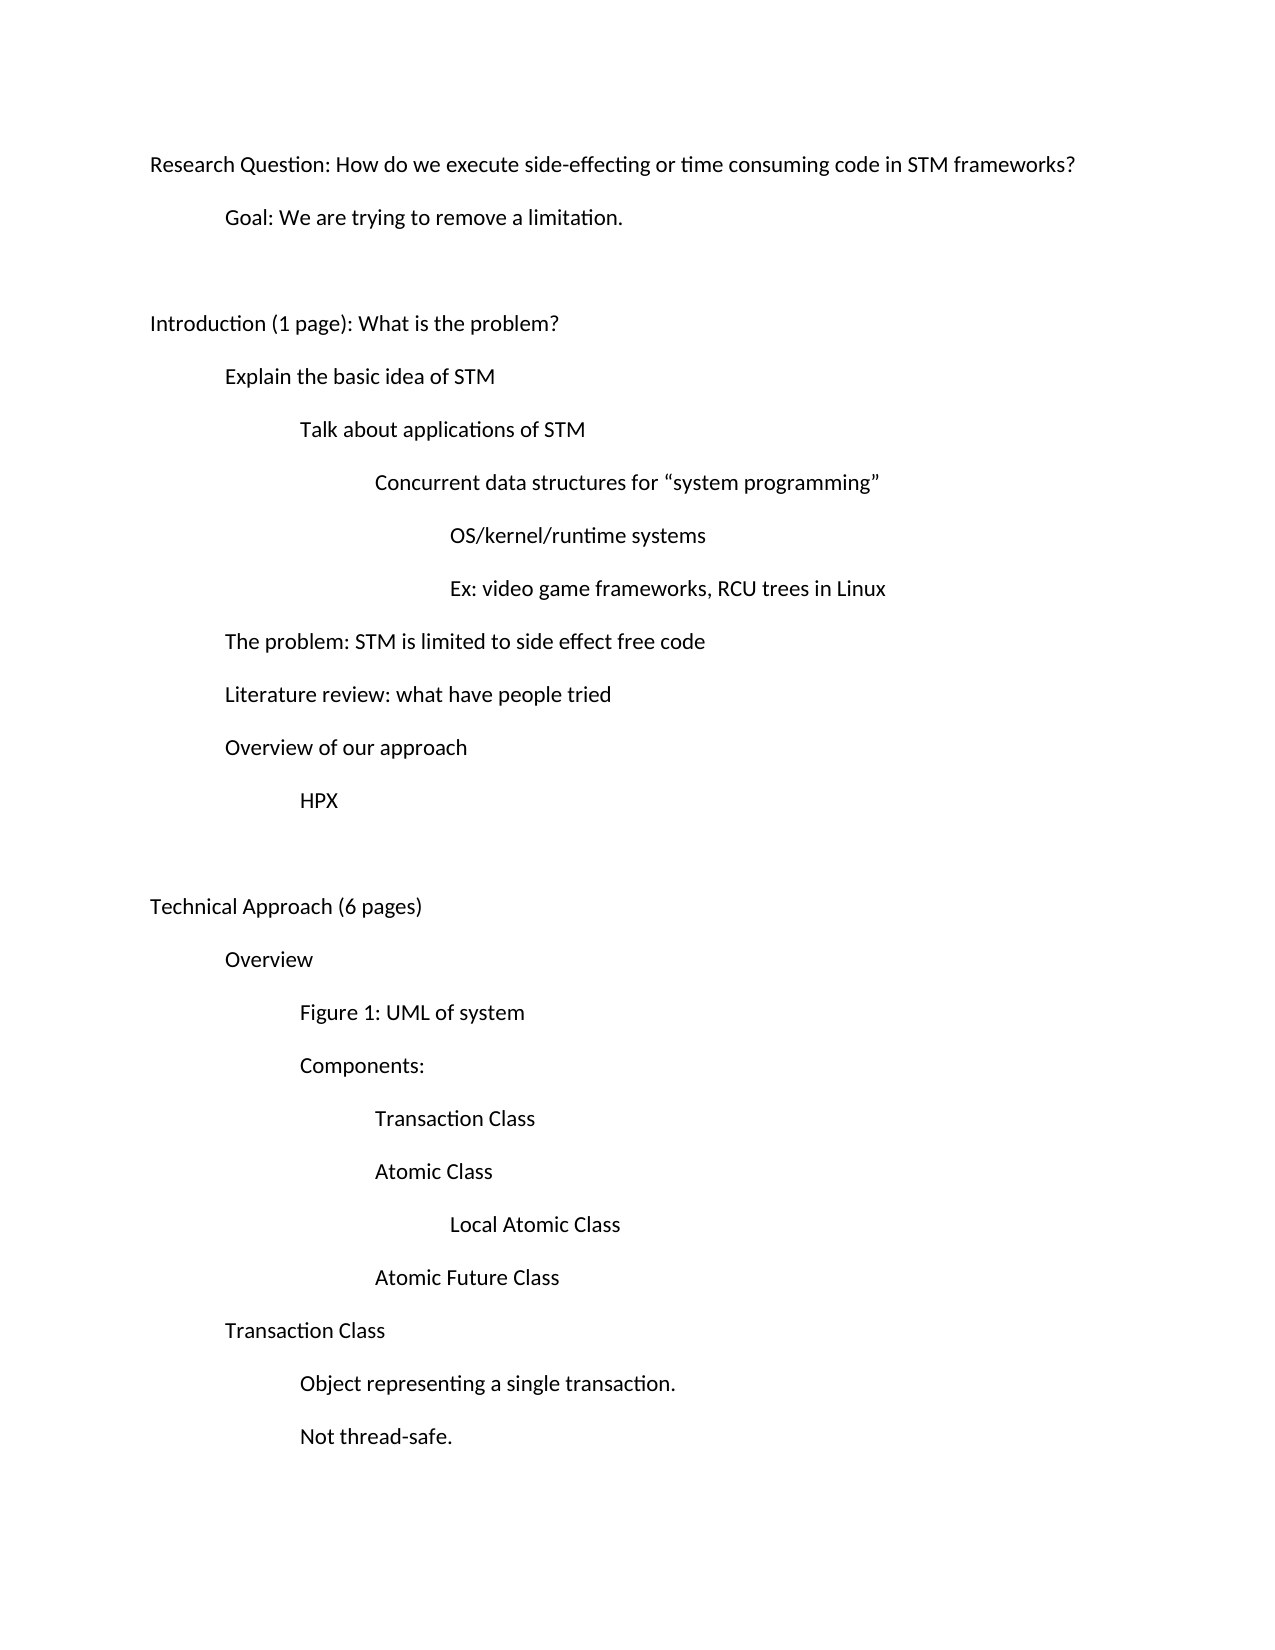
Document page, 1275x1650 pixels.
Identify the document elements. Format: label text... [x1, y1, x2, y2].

text Explain the basic idea of STM [150, 362, 1125, 390]
text Components: [150, 1051, 1125, 1079]
text Atomic Future Class [150, 1263, 1125, 1291]
text OS/kernel/runtime systems [150, 521, 1125, 549]
text Literature review: what have people tried [150, 680, 1125, 708]
text Goal: We are trying to remove a limitation. [150, 203, 1125, 231]
text Local Atomic Class [150, 1210, 1125, 1238]
text Technical Approach (6 pages) [150, 892, 1125, 920]
text Talk about applications of STM [150, 415, 1125, 443]
text Not thread-safe. [150, 1422, 1125, 1451]
text Figure 1: UML of system [150, 998, 1125, 1026]
text Transaction Class [150, 1104, 1125, 1132]
text The problem: STM is limited to side effect free code [150, 627, 1125, 655]
text Overview [150, 945, 1125, 973]
text Concurrent data structures for “system programming” [150, 468, 1125, 496]
text Introduction (1 page): What is the problem? [150, 309, 1125, 337]
text Atomic Class [150, 1157, 1125, 1185]
text Overview of our approach [150, 733, 1125, 761]
text Transaction Class [150, 1316, 1125, 1344]
text HPX [150, 786, 1125, 814]
text Ex: video game frameworks, RCU trees in Linux [150, 574, 1125, 602]
text Object representing a single transaction. [150, 1369, 1125, 1397]
text Research Question: How do we execute side-effecting or time consuming code in STM frameworks? [150, 150, 1125, 178]
